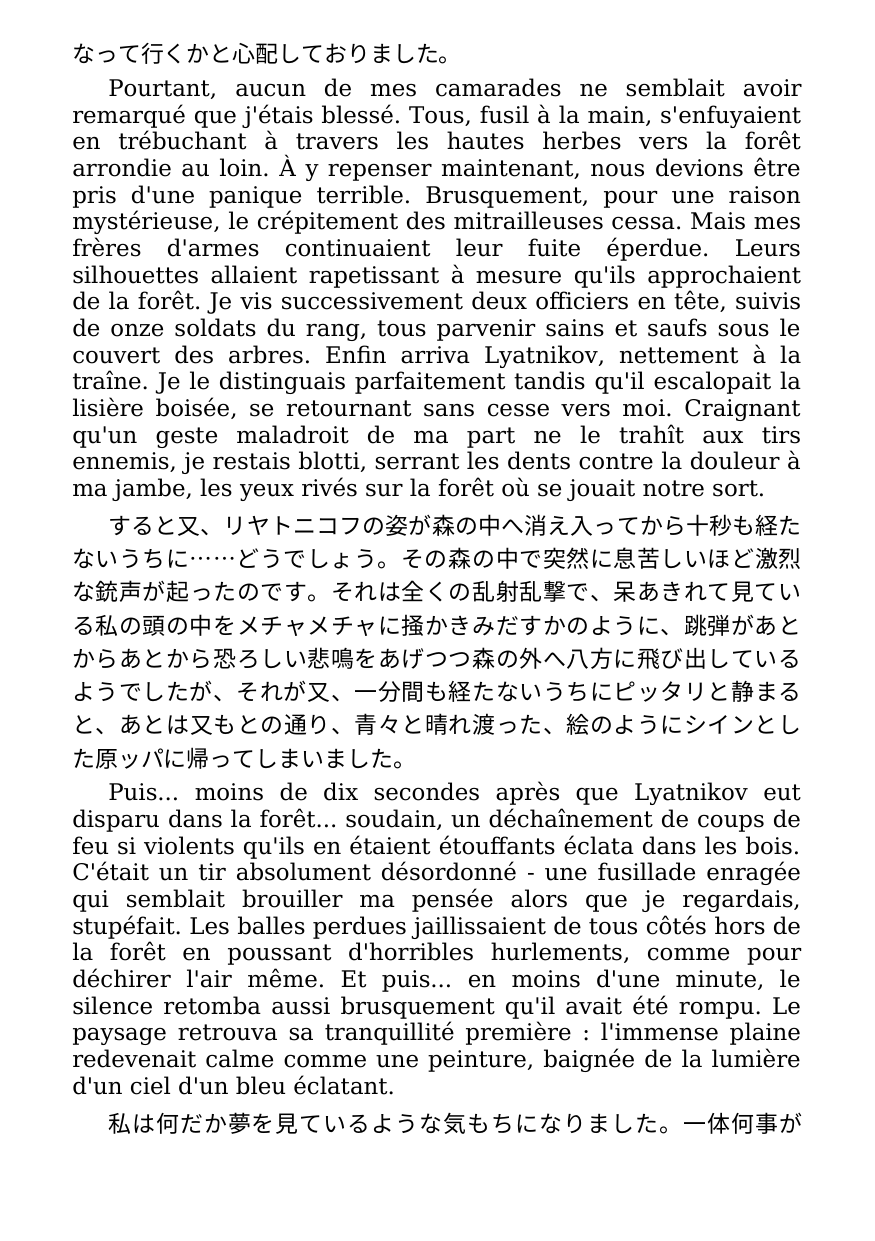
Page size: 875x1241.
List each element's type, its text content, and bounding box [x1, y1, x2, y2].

text Pourtant, aucun de mes camarades ne semblait avoir remarqué que j'étais blessé. Tous, fusil à la main, s'enfuyaient en trébuchant à travers les hautes herbes vers la forêt arrondie au loin. À y repenser maintenant, nous devions être pris d'une panique terrible. Brusquement, pour une raison mystérieuse, le crépitement des mitrailleuses cessa. Mais mes frères d'armes continuaient leur fuite éperdue. Leurs silhouettes allaient rapetissant à mesure qu'ils approchaient de la forêt. Je vis successivement deux officiers en tête, suivis de onze soldats du rang, tous parvenir sains et saufs sous le couvert des arbres. Enfin arriva Lyatnikov, nettement à la traîne. Je le distinguais parfaitement tandis qu'il escalopait la lisière boisée, se retournant sans cesse vers moi. Craignant qu'un geste maladroit de ma part ne le trahît aux tirs ennemis, je restais blotti, serrant les dents contre la douleur à ma jambe, les yeux rivés sur la forêt où se jouait notre sort. [72, 75, 802, 502]
text 私は何だか夢を見ているような気もちになりました。一体何事が [72, 1106, 802, 1139]
text Puis... moins de dix secondes après que Lyatnikov eut disparu dans la forêt... soudain, un déchaînement de coups de feu si violents qu'ils en étaient étouffants éclata dans les bois. C'était un tir absolument désordonné - une fusillade enragée qui semblait brouiller ma pensée alors que je regardais, stupéfait. Les balles perdues jaillissaient de tous côtés hors de la forêt en poussant d'horribles hurlements, comme pour déchirer l'air même. Et puis... en moins d'une minute, le silence retomba aussi brusquement qu'il avait été rompu. Le paysage retrouva sa tranquillité première : l'immense plaine redevenait calme comme une peinture, baignée de la lumière d'un ciel d'un bleu éclatant. [72, 779, 802, 1099]
text すると又、リヤトニコフの姿が森の中へ消え入ってから十秒も経たないうちに……どうでしょう。その森の中で突然に息苦しいほど激烈な銃声が起ったのです。それは全くの乱射乱撃で、呆あきれて見ている私の頭の中をメチャメチャに掻かきみだすかのように、跳弾があとからあとから恐ろしい悲鳴をあげつつ森の外へ八方に飛び出しているようでしたが、それが又、一分間も経たないうちにピッタリと静まると、あとは又もとの通り、青々と晴れ渡った、絵のようにシインとした原ッパに帰ってしまいました。 [72, 508, 802, 774]
text なって行くかと心配しておりました。 [72, 36, 802, 69]
